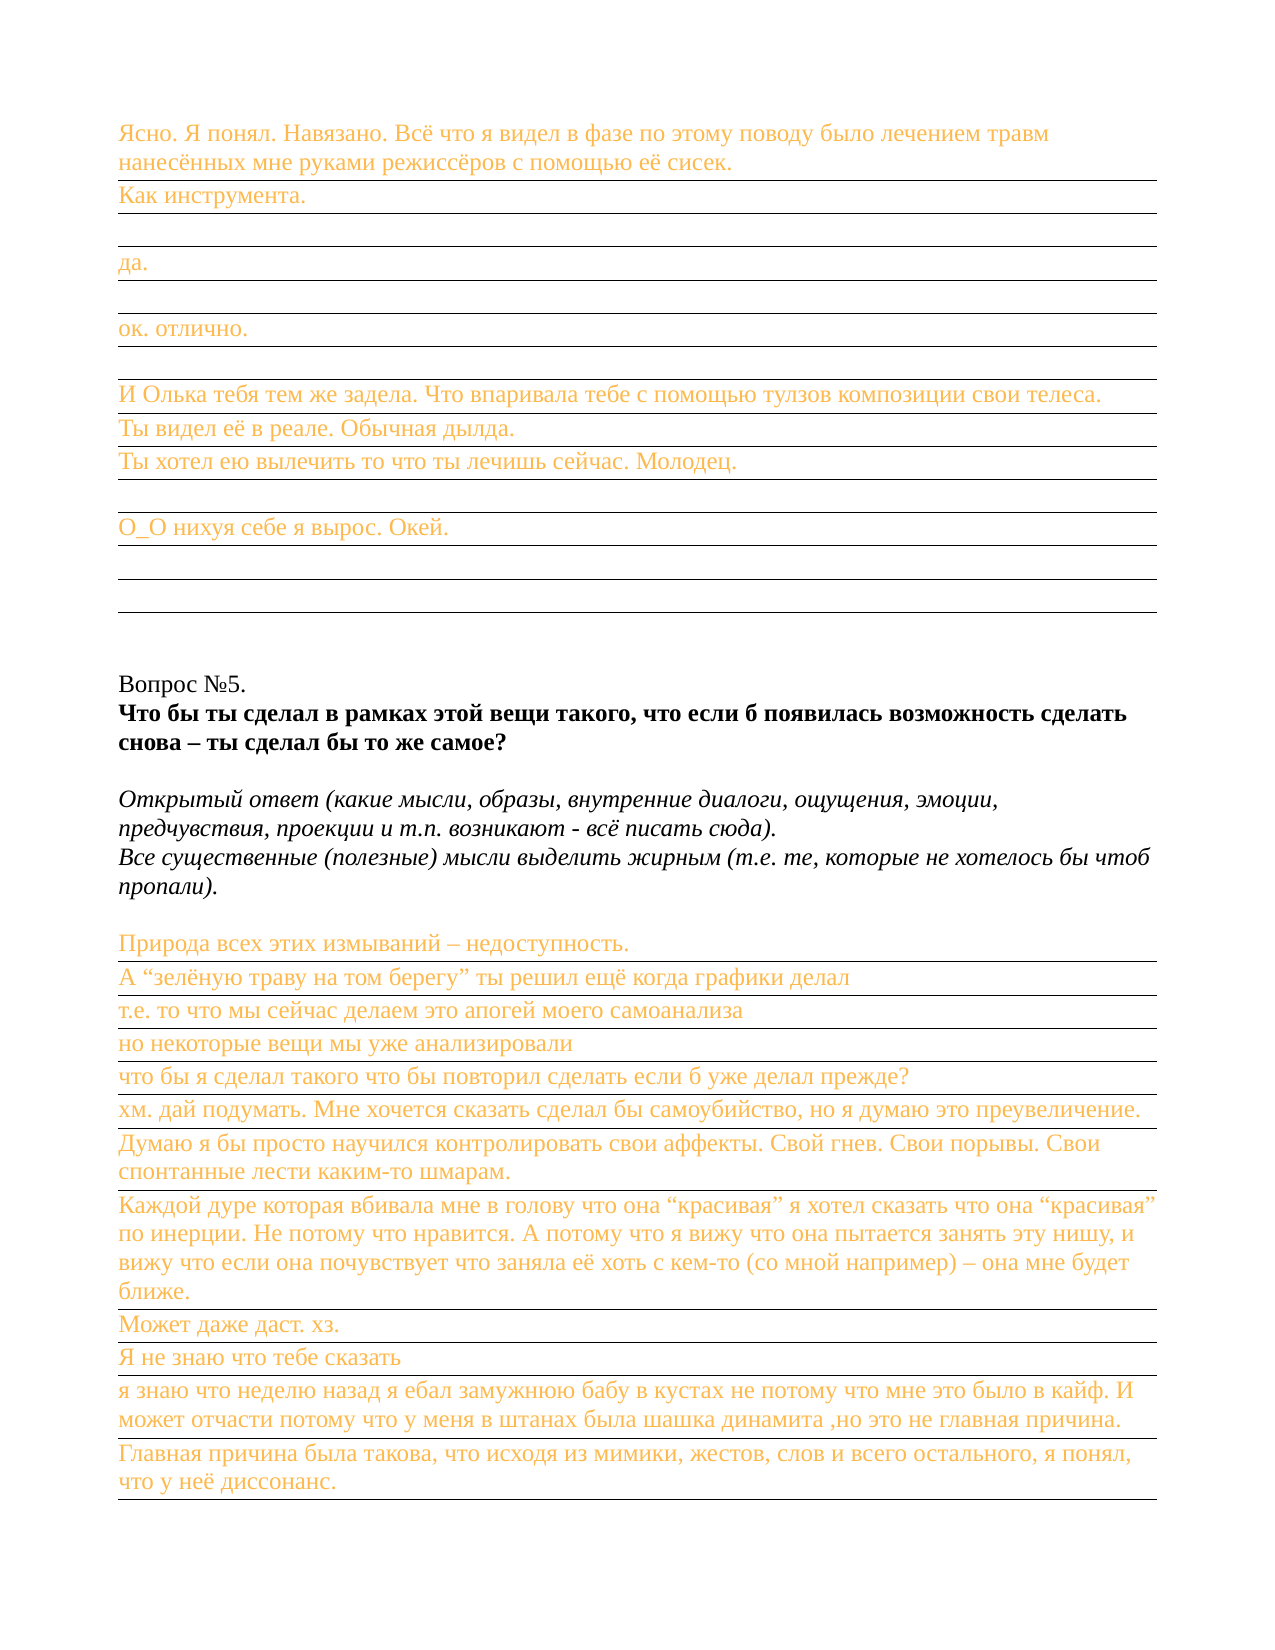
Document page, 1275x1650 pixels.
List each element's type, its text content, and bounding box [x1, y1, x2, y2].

text Ты хотел ею вылечить то что ты лечишь сейчас. Молодец. [118, 447, 1157, 479]
text О_О нихуя себе я вырос. Окей. [118, 513, 1157, 545]
text Каждой дуре которая вбивала мне в голову что она “красивая” я хотел сказать что она “красивая” по инерции. Не потому что нравится. А потому что я вижу что она пытается занять эту нишу, и вижу что если она почувствует что заняла её хоть с кем-то (со мной например) – она мне будет ближе. [118, 1191, 1157, 1309]
text Думаю я бы просто научился контролировать свои аффекты. Свой гнев. Свои порывы. Свои спонтанные лести каким-то шмарам. [118, 1129, 1157, 1190]
text хм. дай подумать. Мне хочется сказать сделал бы самоубийство, но я думаю это преувеличение. [118, 1095, 1157, 1128]
text Ты видел её в реале. Обычная дылда. [118, 414, 1157, 446]
text ок. отлично. [118, 314, 1157, 346]
text да. [118, 247, 1157, 280]
text т.е. то что мы сейчас делаем это апогей моего самоанализа [118, 996, 1157, 1028]
text Ясно. Я понял. Навязано. Всё что я видел в фазе по этому поводу было лечением травм нанесённых мне руками режиссёров с помощью её сисек. [118, 118, 1157, 180]
text Вопрос №5. [118, 669, 1157, 698]
text Главная причина была такова, что исходя из мимики, жестов, слов и всего остального, я понял, что у неё диссонанс. [118, 1439, 1157, 1499]
text Природа всех этих измываний – недоступность. [118, 928, 1157, 961]
text Что бы ты сделал в рамках этой вещи такого, что если б появилась возможность сделать снова – ты сделал бы то же самое? [118, 698, 1157, 756]
text я знаю что неделю назад я ебал замужнюю бабу в кустах не потому что мне это было в кайф. И может отчасти потому что у меня в штанах была шашка динамита ,но это не главная причина. [118, 1376, 1157, 1438]
text Все существенные (полезные) мысли выделить жирным (т.е. те, которые не хотелось бы чтоб пропали). [118, 842, 1157, 899]
text что бы я сделал такого что бы повторил сделать если б уже делал прежде? [118, 1062, 1157, 1094]
text И Олька тебя тем же задела. Что впаривала тебе с помощью тулзов композиции свои телеса. [118, 380, 1157, 413]
text но некоторые вещи мы уже анализировали [118, 1029, 1157, 1061]
text Я не знаю что тебе сказать [118, 1343, 1157, 1375]
text Как инструмента. [118, 181, 1157, 213]
text Может даже даст. хз. [118, 1310, 1157, 1342]
text А “зелёную траву на том берегу” ты решил ещё когда графики делал [118, 962, 1157, 995]
text Открытый ответ (какие мысли, образы, внутренние диалоги, ощущения, эмоции, предчувствия, проекции и т.п. возникают - всё писать сюда). [118, 784, 1157, 842]
